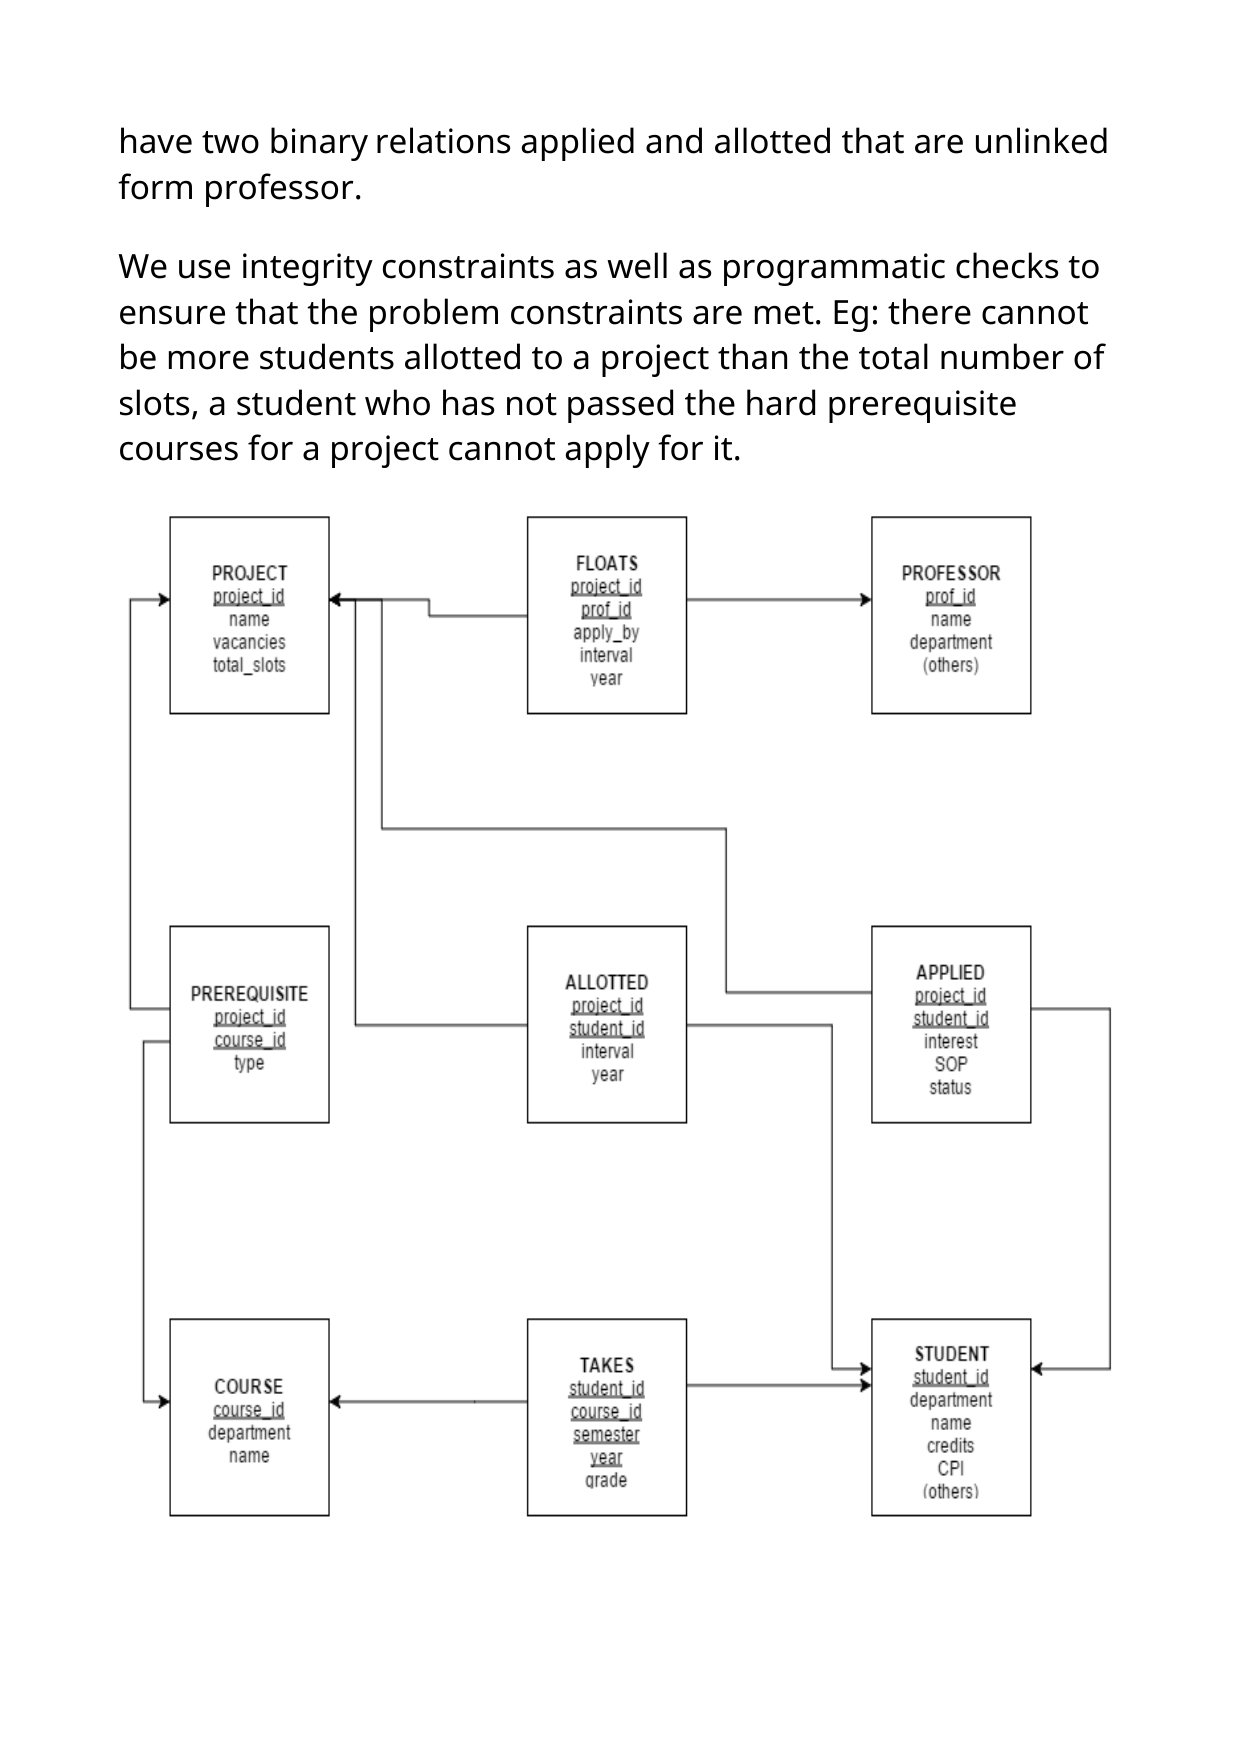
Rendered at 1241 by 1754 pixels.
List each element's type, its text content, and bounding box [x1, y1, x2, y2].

text have two binary relations applied and allotted that are unlinked form professor. [118, 118, 1122, 209]
picture [118, 515, 1123, 1520]
text We use integrity constraints as well as programmatic checks to ensure that the problem constraints are met. Eg: there cannot be more students allotted to a project than the total number of slots, a student who has not passed the hard prerequisite courses for a project cannot apply for it. [118, 243, 1122, 470]
